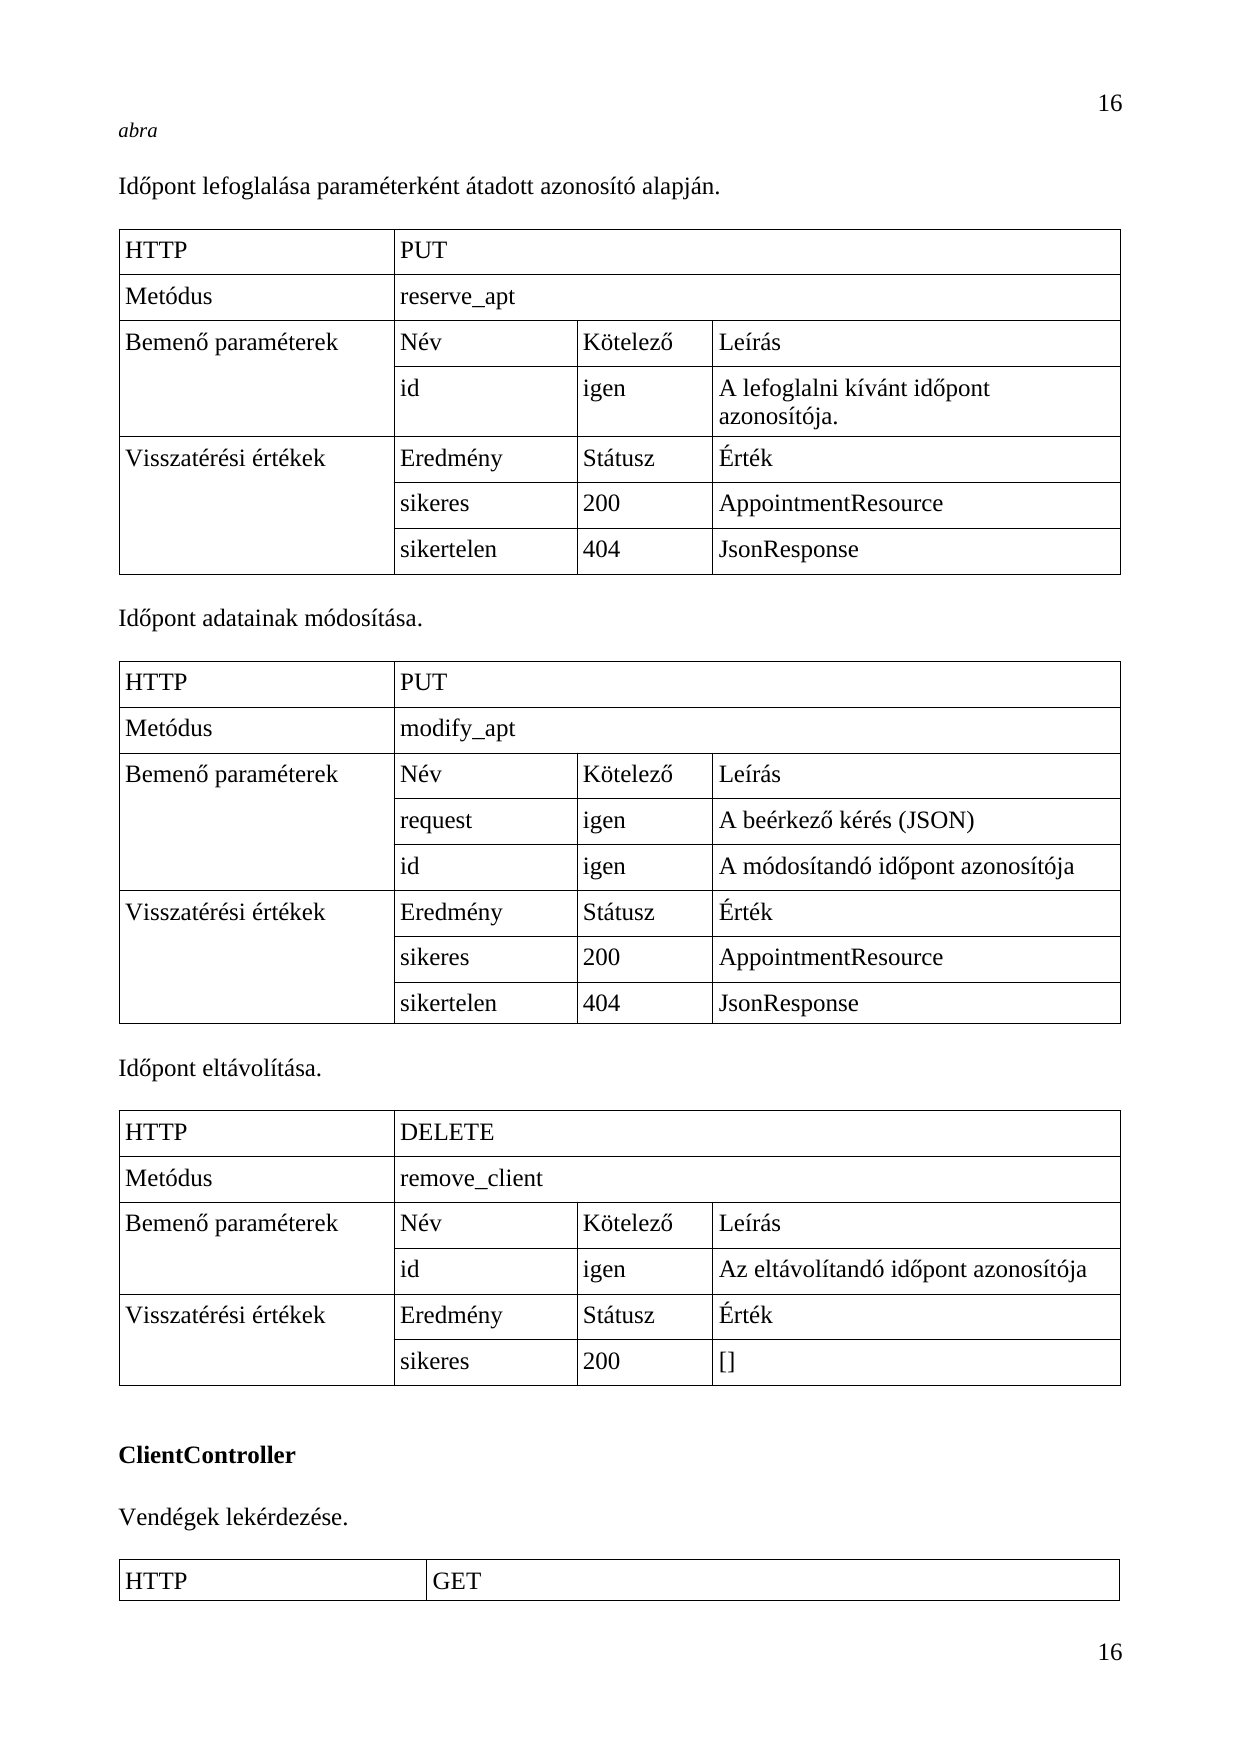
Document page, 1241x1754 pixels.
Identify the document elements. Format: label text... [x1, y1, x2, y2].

table_cell AppointmentResource [713, 483, 1120, 528]
table_cell A beérkező kérés (JSON) [713, 799, 1120, 844]
table_cell Metódus [120, 1157, 394, 1202]
table_cell Kötelező [578, 754, 712, 798]
table_cell Eredmény [395, 1295, 577, 1339]
table_cell JsonResponse [713, 529, 1120, 573]
table_cell Eredmény [395, 437, 577, 482]
table_cell Metódus [120, 708, 394, 752]
table_header PUT [395, 230, 1120, 274]
table_header HTTP [120, 662, 394, 707]
table_header PUT [395, 662, 1120, 707]
table_cell igen [578, 799, 712, 844]
table_cell igen [578, 1249, 712, 1293]
table_header GET [427, 1560, 1119, 1600]
table_cell Leírás [713, 1203, 1120, 1248]
table_cell Státusz [578, 891, 712, 936]
table_cell Kötelező [578, 1203, 712, 1248]
table_header HTTP [120, 230, 394, 274]
table_cell sikeres [395, 937, 577, 982]
table_cell Visszatérési értékek [120, 891, 394, 1023]
table_cell JsonResponse [713, 983, 1120, 1023]
table_cell [] [713, 1340, 1120, 1385]
table_cell Az eltávolítandó időpont azonosítója [713, 1249, 1120, 1293]
table_cell id [395, 367, 577, 436]
table_header HTTP [120, 1111, 394, 1156]
table_cell reserve_apt [395, 275, 1120, 320]
table_cell A módosítandó időpont azonosítója [713, 845, 1120, 890]
table_cell modify_apt [395, 708, 1120, 752]
text Időpont lefoglalása paraméterként átadott azonosító alapján. [118, 171, 1122, 200]
table_cell Érték [713, 1295, 1120, 1339]
table_cell AppointmentResource [713, 937, 1120, 982]
table_header DELETE [395, 1111, 1120, 1156]
table_cell igen [578, 367, 712, 436]
table_cell sikeres [395, 1340, 577, 1385]
table_cell 200 [578, 483, 712, 528]
text Időpont eltávolítása. [118, 1053, 1122, 1081]
table_cell Leírás [713, 321, 1120, 366]
subtitle ClientController [118, 1440, 1122, 1469]
table_cell Státusz [578, 437, 712, 482]
table_cell request [395, 799, 577, 844]
table_cell 200 [578, 1340, 712, 1385]
text Időpont adatainak módosítása. [118, 603, 1122, 632]
table_cell Visszatérési értékek [120, 437, 394, 573]
table_cell Érték [713, 891, 1120, 936]
table_cell 200 [578, 937, 712, 982]
table_cell sikeres [395, 483, 577, 528]
table_cell Státusz [578, 1295, 712, 1339]
table_cell remove_client [395, 1157, 1120, 1202]
table_cell Bemenő paraméterek [120, 754, 394, 890]
table_cell A lefoglalni kívánt időpont azonosítója. [713, 367, 1120, 436]
table_cell Bemenő paraméterek [120, 1203, 394, 1293]
table_cell Visszatérési értékek [120, 1295, 394, 1385]
table_cell id [395, 1249, 577, 1293]
table_cell sikertelen [395, 983, 577, 1023]
table_header HTTP [120, 1560, 426, 1600]
table_cell 404 [578, 983, 712, 1023]
table_cell Leírás [713, 754, 1120, 798]
table_cell sikertelen [395, 529, 577, 573]
table_cell Metódus [120, 275, 394, 320]
table_cell Eredmény [395, 891, 577, 936]
table_cell Név [395, 754, 577, 798]
table_cell id [395, 845, 577, 890]
table_cell Bemenő paraméterek [120, 321, 394, 436]
table_cell 404 [578, 529, 712, 573]
table_cell igen [578, 845, 712, 890]
table_cell Kötelező [578, 321, 712, 366]
table_cell Érték [713, 437, 1120, 482]
table_cell Név [395, 1203, 577, 1248]
table_cell Név [395, 321, 577, 366]
text Vendégek lekérdezése. [118, 1502, 1122, 1530]
text abra [118, 118, 1122, 142]
